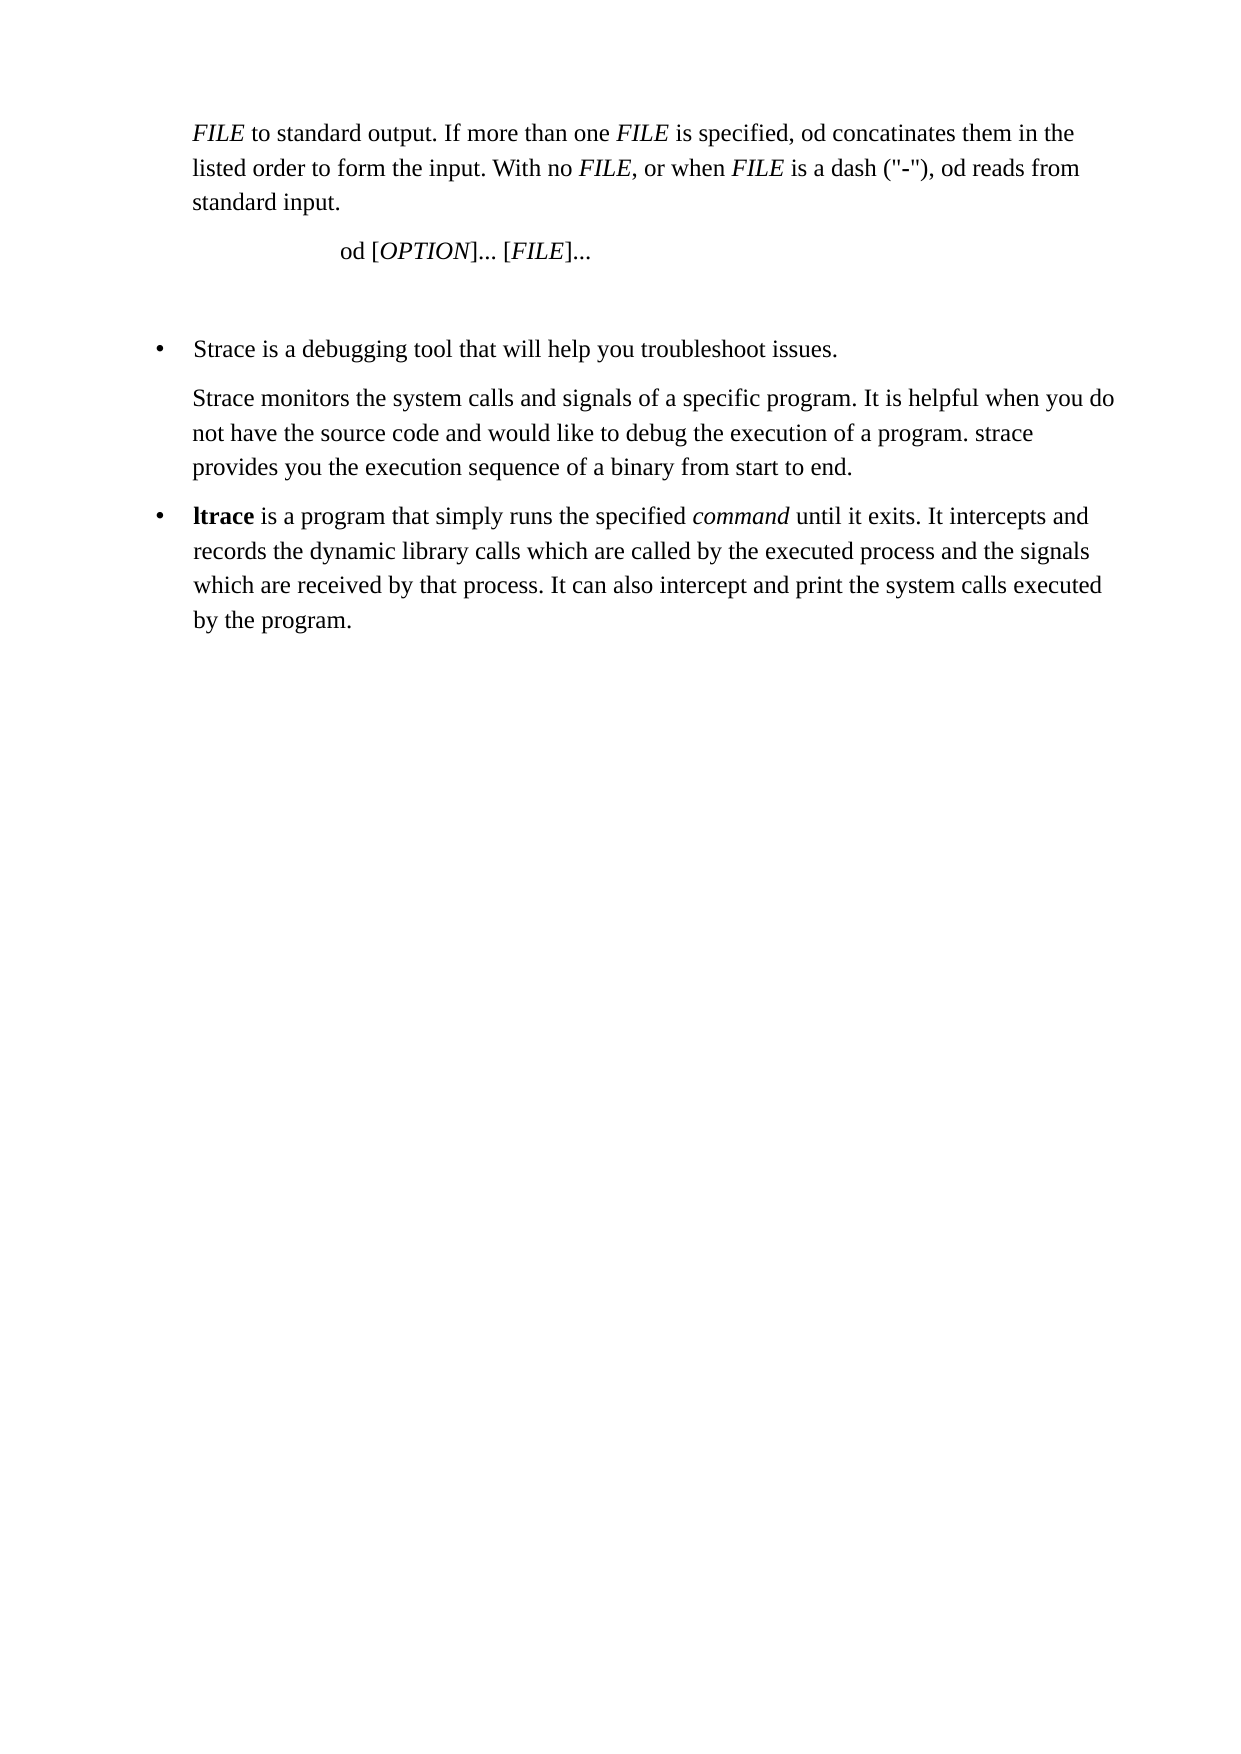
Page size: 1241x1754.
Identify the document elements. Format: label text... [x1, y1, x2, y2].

text FILE to standard output. If more than one FILE is specified, od concatinates them in the listed order to form the input. With no FILE, or when FILE is a dash ("-"), od reads from standard input. [118, 118, 1122, 216]
list Strace is a debugging tool that will help you troubleshoot issues. [156, 334, 1122, 363]
list ltrace is a program that simply runs the specified command until it exits. It intercepts and records the dynamic library calls which are called by the executed process and the signals which are received by that process. It can also intercept and print the system calls executed by the program. [156, 501, 1122, 633]
text od [OPTION]... [FILE]... [118, 236, 1122, 265]
text Strace monitors the system calls and signals of a specific program. It is helpful when you do not have the source code and would like to debug the execution of a program. strace provides you the execution sequence of a binary from start to end. [118, 383, 1122, 481]
